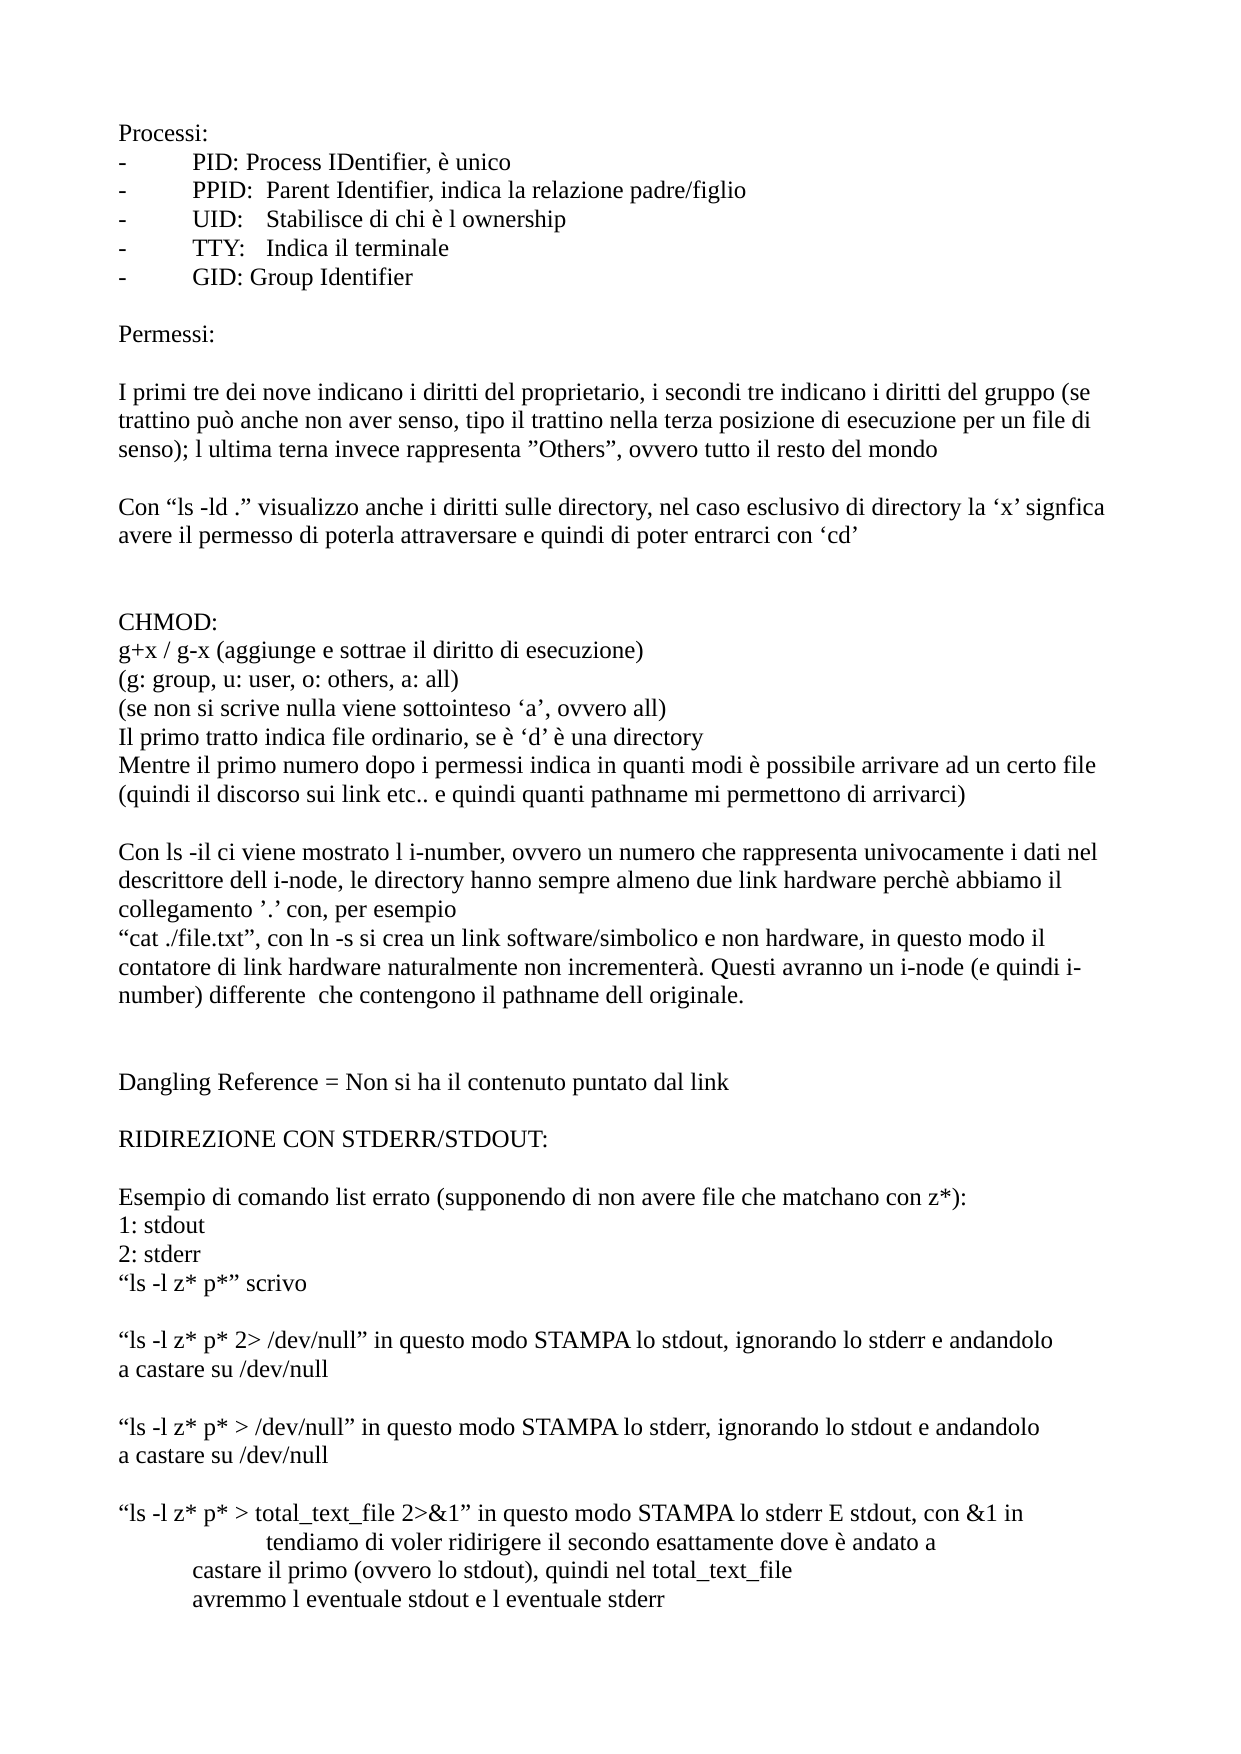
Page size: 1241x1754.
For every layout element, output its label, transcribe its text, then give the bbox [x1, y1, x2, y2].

text Mentre il primo numero dopo i permessi indica in quanti modi è possibile arrivare ad un certo file (quindi il discorso sui link etc.. e quindi quanti pathname mi permettono di arrivarci) [118, 751, 1122, 808]
text (g: group, u: user, o: others, a: all) [118, 664, 1122, 693]
text “ls -l z* p* 2> /dev/null” in questo modo STAMPA lo stdout, ignorando lo stderr e andandolo [118, 1326, 1122, 1354]
text I primi tre dei nove indicano i diritti del proprietario, i secondi tre indicano i diritti del gruppo (se trattino può anche non aver senso, tipo il trattino nella terza posizione di esecuzione per un file di senso); l ultima terna invece rappresenta ”Others”, ovvero tutto il resto del mondo [118, 377, 1122, 463]
text “cat ./file.txt”, con ln -s si crea un link software/simbolico e non hardware, in questo modo il contatore di link hardware naturalmente non incrementerà. Questi avranno un i-node (e quindi i-number) differente che contengono il pathname dell originale. [118, 923, 1122, 1009]
text a castare su /dev/null [118, 1441, 1122, 1469]
text Processi: [118, 118, 1122, 147]
text Esempio di comando list errato (supponendo di non avere file che matchano con z*): [118, 1182, 1122, 1211]
text g+x / g-x (aggiunge e sottrae il diritto di esecuzione) [118, 636, 1122, 664]
text - PPID: Parent Identifier, indica la relazione padre/figlio [118, 176, 1122, 204]
text Dangling Reference = Non si ha il contenuto puntato dal link [118, 1067, 1122, 1096]
text Con “ls -ld .” visualizzo anche i diritti sulle directory, nel caso esclusivo di directory la ‘x’ signfica avere il permesso di poterla attraversare e quindi di poter entrarci con ‘cd’ [118, 492, 1122, 549]
text “ls -l z* p*” scrivo [118, 1268, 1122, 1297]
text - PID: Process IDentifier, è unico [118, 147, 1122, 176]
text (se non si scrive nulla viene sottointeso ‘a’, ovvero all) [118, 693, 1122, 722]
text CHMOD: [118, 607, 1122, 636]
text “ls -l z* p* > total_text_file 2>&1” in questo modo STAMPA lo stderr E stdout, con &1 in tendiamo di voler ridirigere il secondo esattamente dove è andato a castare il primo (ovvero lo stdout), quindi nel total_text_file avremmo l eventuale stdout e l eventuale stderr [118, 1498, 1122, 1613]
text RIDIREZIONE CON STDERR/STDOUT: [118, 1124, 1122, 1153]
text Con ls -il ci viene mostrato l i-number, ovvero un numero che rappresenta univocamente i dati nel descrittore dell i-node, le directory hanno sempre almeno due link hardware perchè abbiamo il collegamento ’.’ con, per esempio [118, 837, 1122, 923]
text - TTY: Indica il terminale [118, 233, 1122, 262]
text Il primo tratto indica file ordinario, se è ‘d’ è una directory [118, 722, 1122, 751]
text a castare su /dev/null [118, 1354, 1122, 1383]
text Permessi: [118, 319, 1122, 348]
text “ls -l z* p* > /dev/null” in questo modo STAMPA lo stderr, ignorando lo stdout e andandolo [118, 1412, 1122, 1441]
text - GID: Group Identifier [118, 262, 1122, 291]
text 1: stdout [118, 1211, 1122, 1239]
text 2: stderr [118, 1239, 1122, 1268]
text - UID: Stabilisce di chi è l ownership [118, 204, 1122, 233]
